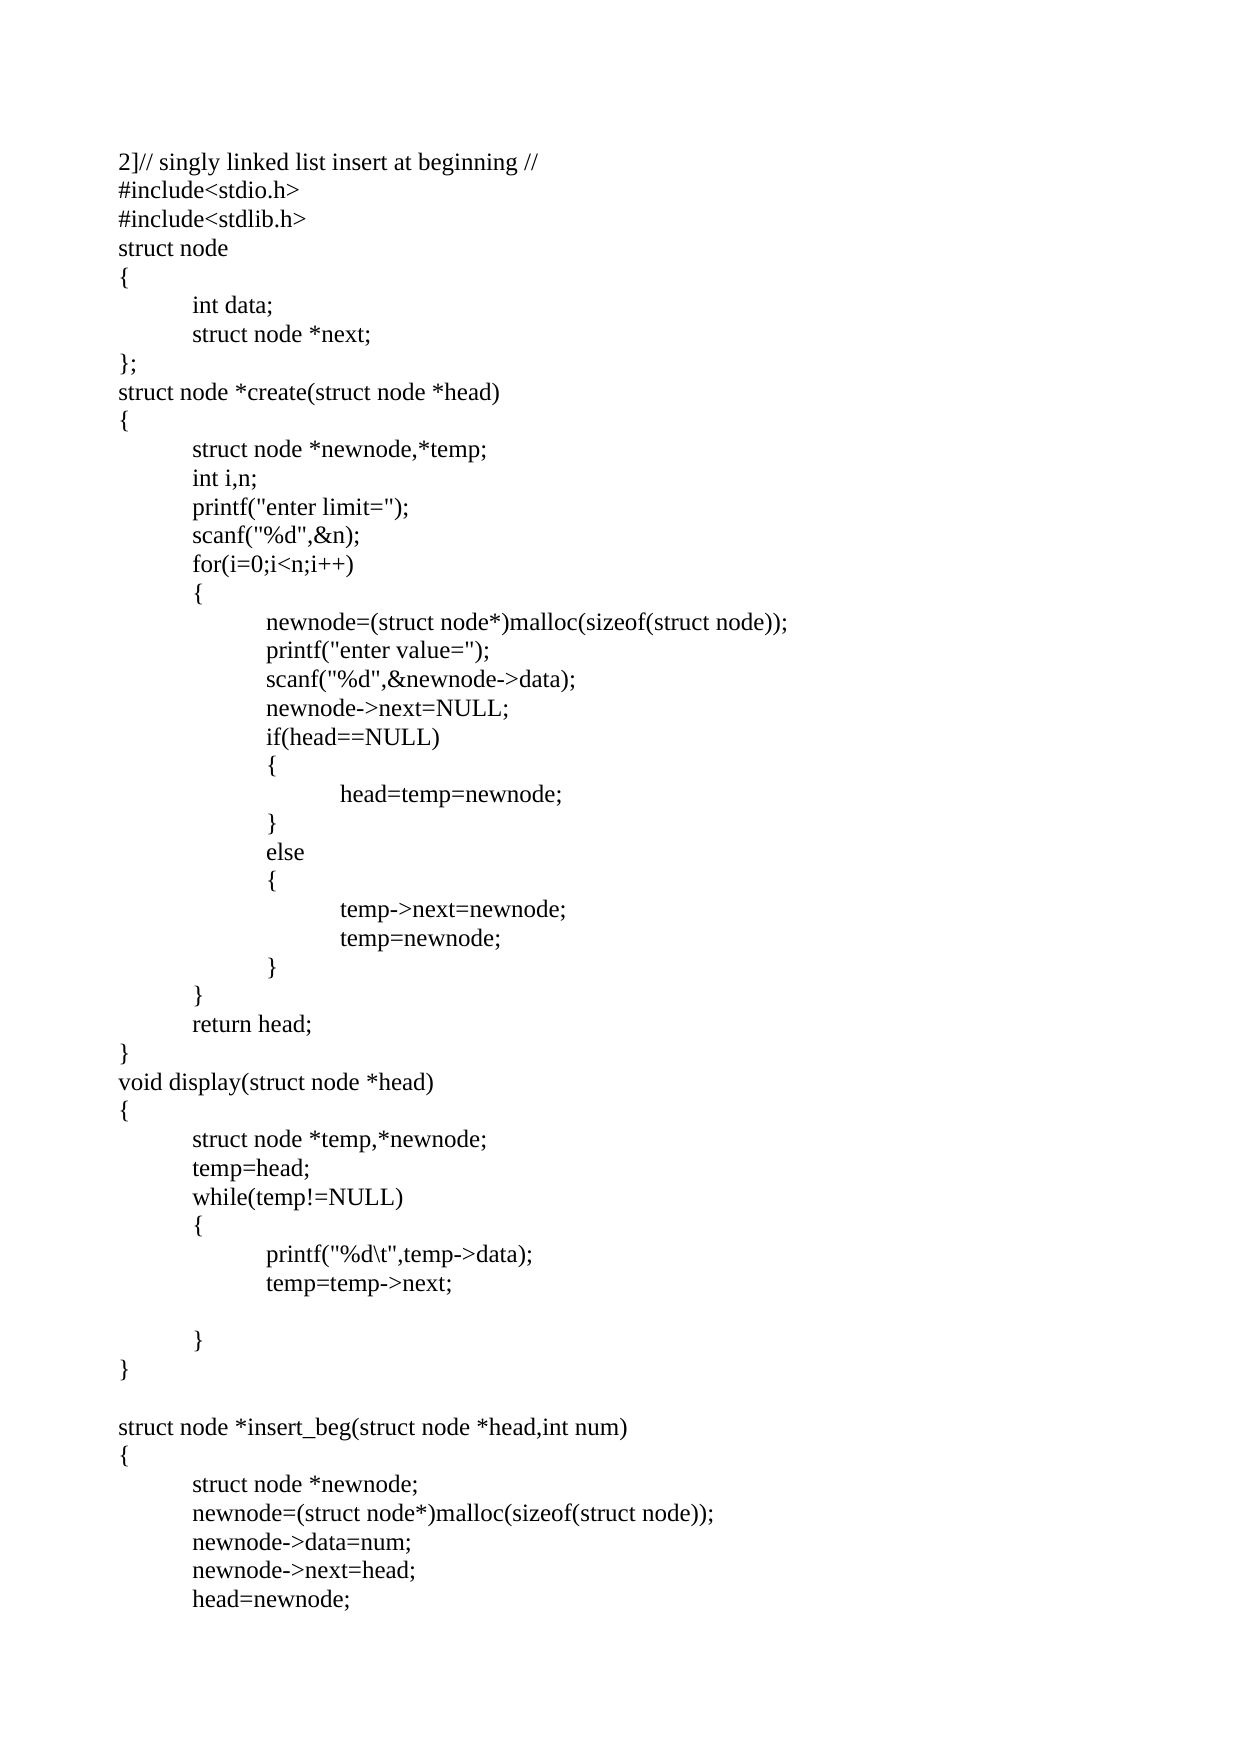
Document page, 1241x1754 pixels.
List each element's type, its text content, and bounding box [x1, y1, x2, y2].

text temp=newnode; [118, 923, 1122, 952]
text temp->next=newnode; [118, 894, 1122, 923]
text struct node *temp,*newnode; [118, 1124, 1122, 1153]
text else [118, 837, 1122, 866]
text { [118, 406, 1122, 434]
text { [118, 1441, 1122, 1469]
text #include<stdio.h> [118, 176, 1122, 204]
text struct node *newnode; [118, 1469, 1122, 1498]
text } [118, 1354, 1122, 1383]
text void display(struct node *head) [118, 1067, 1122, 1096]
text printf("%d\t",temp->data); [118, 1239, 1122, 1268]
text newnode=(struct node*)malloc(sizeof(struct node)); [118, 1498, 1122, 1527]
text newnode->next=NULL; [118, 693, 1122, 722]
text { [118, 578, 1122, 607]
text newnode->data=num; [118, 1527, 1122, 1556]
text newnode->next=head; [118, 1556, 1122, 1584]
text struct node *newnode,*temp; [118, 434, 1122, 463]
text for(i=0;i<n;i++) [118, 549, 1122, 578]
text { [118, 262, 1122, 291]
text } [118, 1326, 1122, 1354]
text 2]// singly linked list insert at beginning // [118, 147, 1122, 176]
text printf("enter limit="); [118, 492, 1122, 521]
text { [118, 751, 1122, 779]
text } [118, 1038, 1122, 1067]
text temp=temp->next; [118, 1268, 1122, 1297]
text { [118, 1096, 1122, 1124]
text while(temp!=NULL) [118, 1182, 1122, 1211]
text scanf("%d",&n); [118, 521, 1122, 549]
text struct node *create(struct node *head) [118, 377, 1122, 406]
text { [118, 866, 1122, 894]
text int i,n; [118, 463, 1122, 492]
text head=temp=newnode; [118, 779, 1122, 808]
text #include<stdlib.h> [118, 204, 1122, 233]
text scanf("%d",&newnode->data); [118, 664, 1122, 693]
text if(head==NULL) [118, 722, 1122, 751]
text { [118, 1211, 1122, 1239]
text struct node [118, 233, 1122, 262]
text } [118, 952, 1122, 981]
text int data; [118, 291, 1122, 319]
text temp=head; [118, 1153, 1122, 1182]
text struct node *next; [118, 319, 1122, 348]
text return head; [118, 1009, 1122, 1038]
text head=newnode; [118, 1584, 1122, 1613]
text }; [118, 348, 1122, 377]
text } [118, 981, 1122, 1009]
text printf("enter value="); [118, 636, 1122, 664]
text } [118, 808, 1122, 837]
text newnode=(struct node*)malloc(sizeof(struct node)); [118, 607, 1122, 636]
text struct node *insert_beg(struct node *head,int num) [118, 1412, 1122, 1441]
